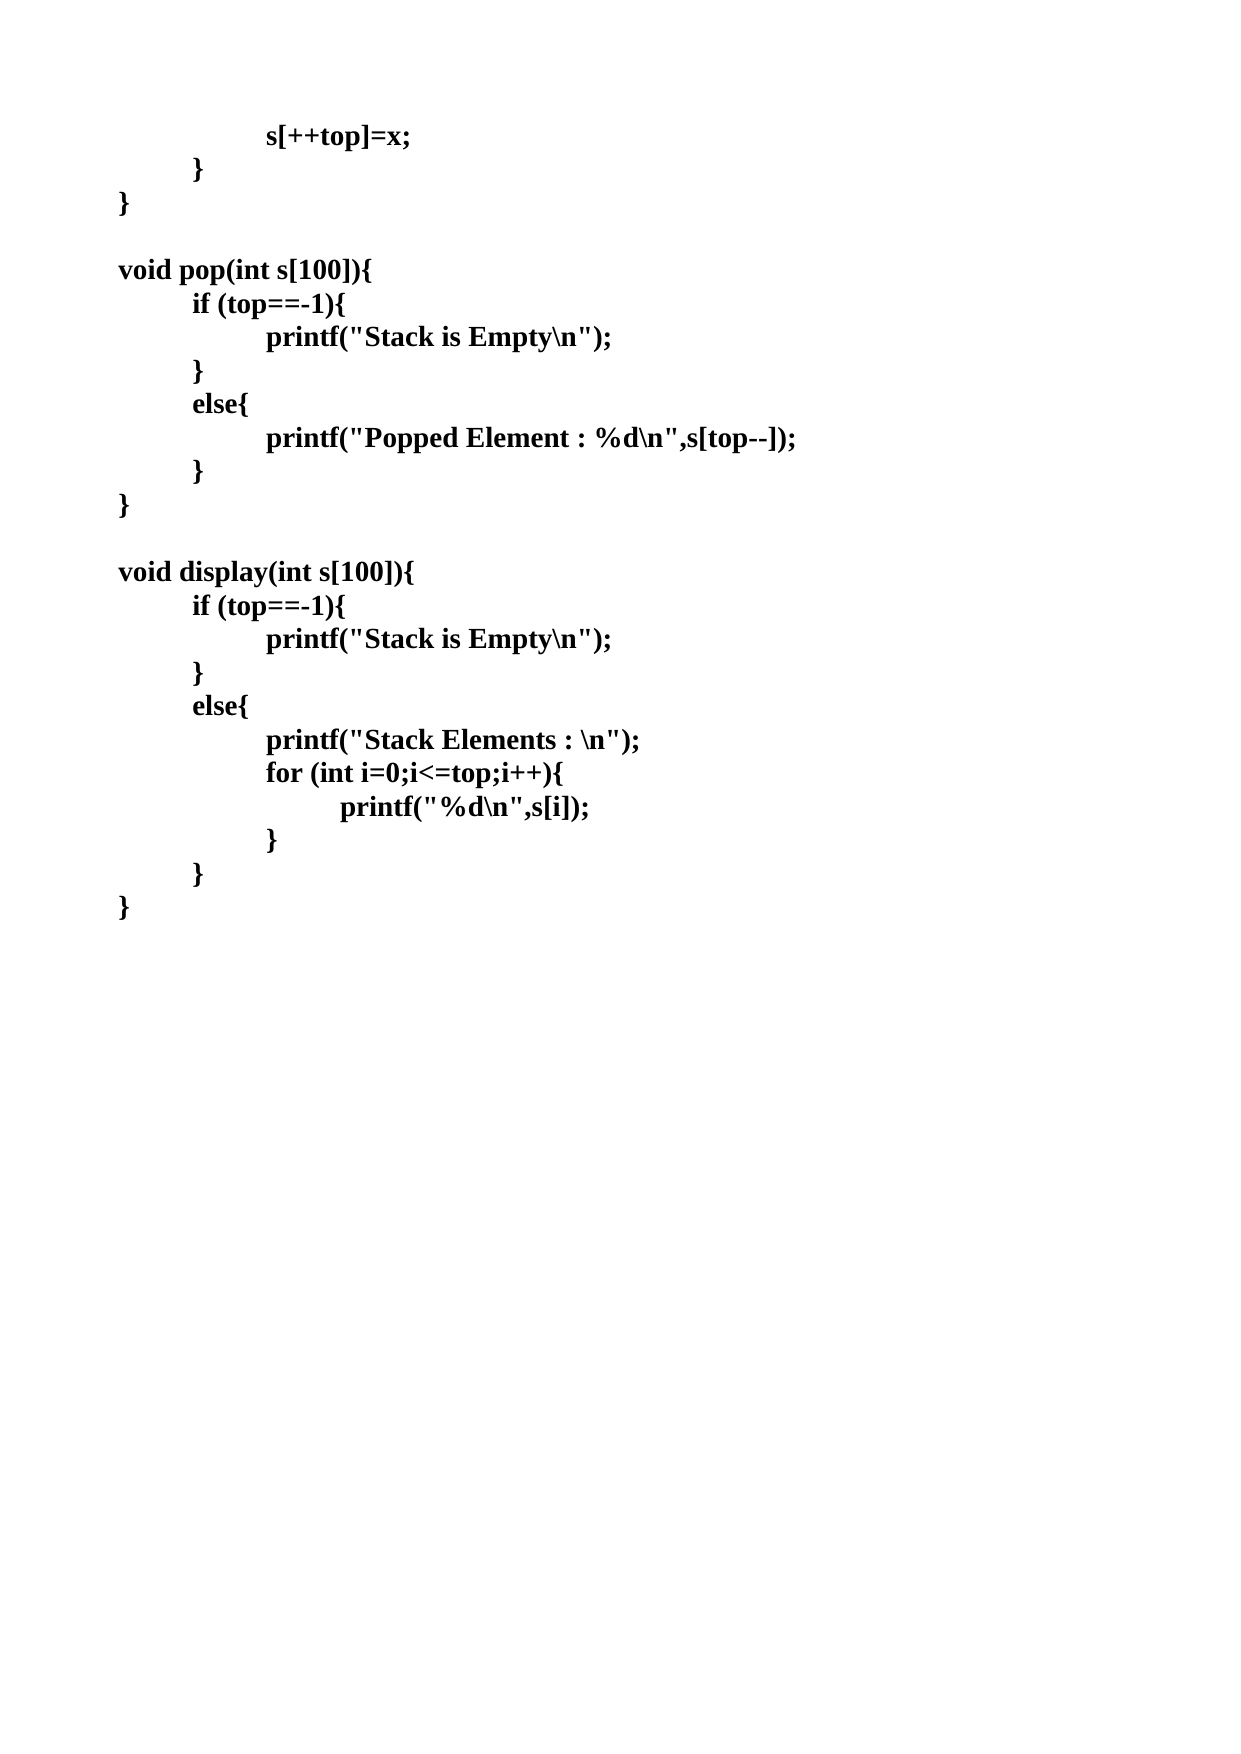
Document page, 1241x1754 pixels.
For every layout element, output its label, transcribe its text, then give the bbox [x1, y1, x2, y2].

text printf("Stack is Empty\n"); [118, 621, 1122, 655]
text } [118, 453, 1122, 487]
text } [118, 487, 1122, 521]
text if (top==-1){ [118, 588, 1122, 621]
text s[++top]=x; [118, 118, 1122, 152]
text printf("Popped Element : %d\n",s[top--]); [118, 420, 1122, 453]
text if (top==-1){ [118, 286, 1122, 319]
text } [118, 185, 1122, 219]
text printf("Stack is Empty\n"); [118, 319, 1122, 353]
text else{ [118, 386, 1122, 420]
text } [118, 353, 1122, 386]
text } [118, 889, 1122, 923]
text for (int i=0;i<=top;i++){ [118, 755, 1122, 789]
text printf("%d\n",s[i]); [118, 789, 1122, 822]
text printf("Stack Elements : \n"); [118, 722, 1122, 755]
text else{ [118, 688, 1122, 722]
text void display(int s[100]){ [118, 554, 1122, 588]
text } [118, 152, 1122, 185]
text } [118, 655, 1122, 688]
text } [118, 822, 1122, 856]
text } [118, 856, 1122, 889]
text void pop(int s[100]){ [118, 252, 1122, 286]
